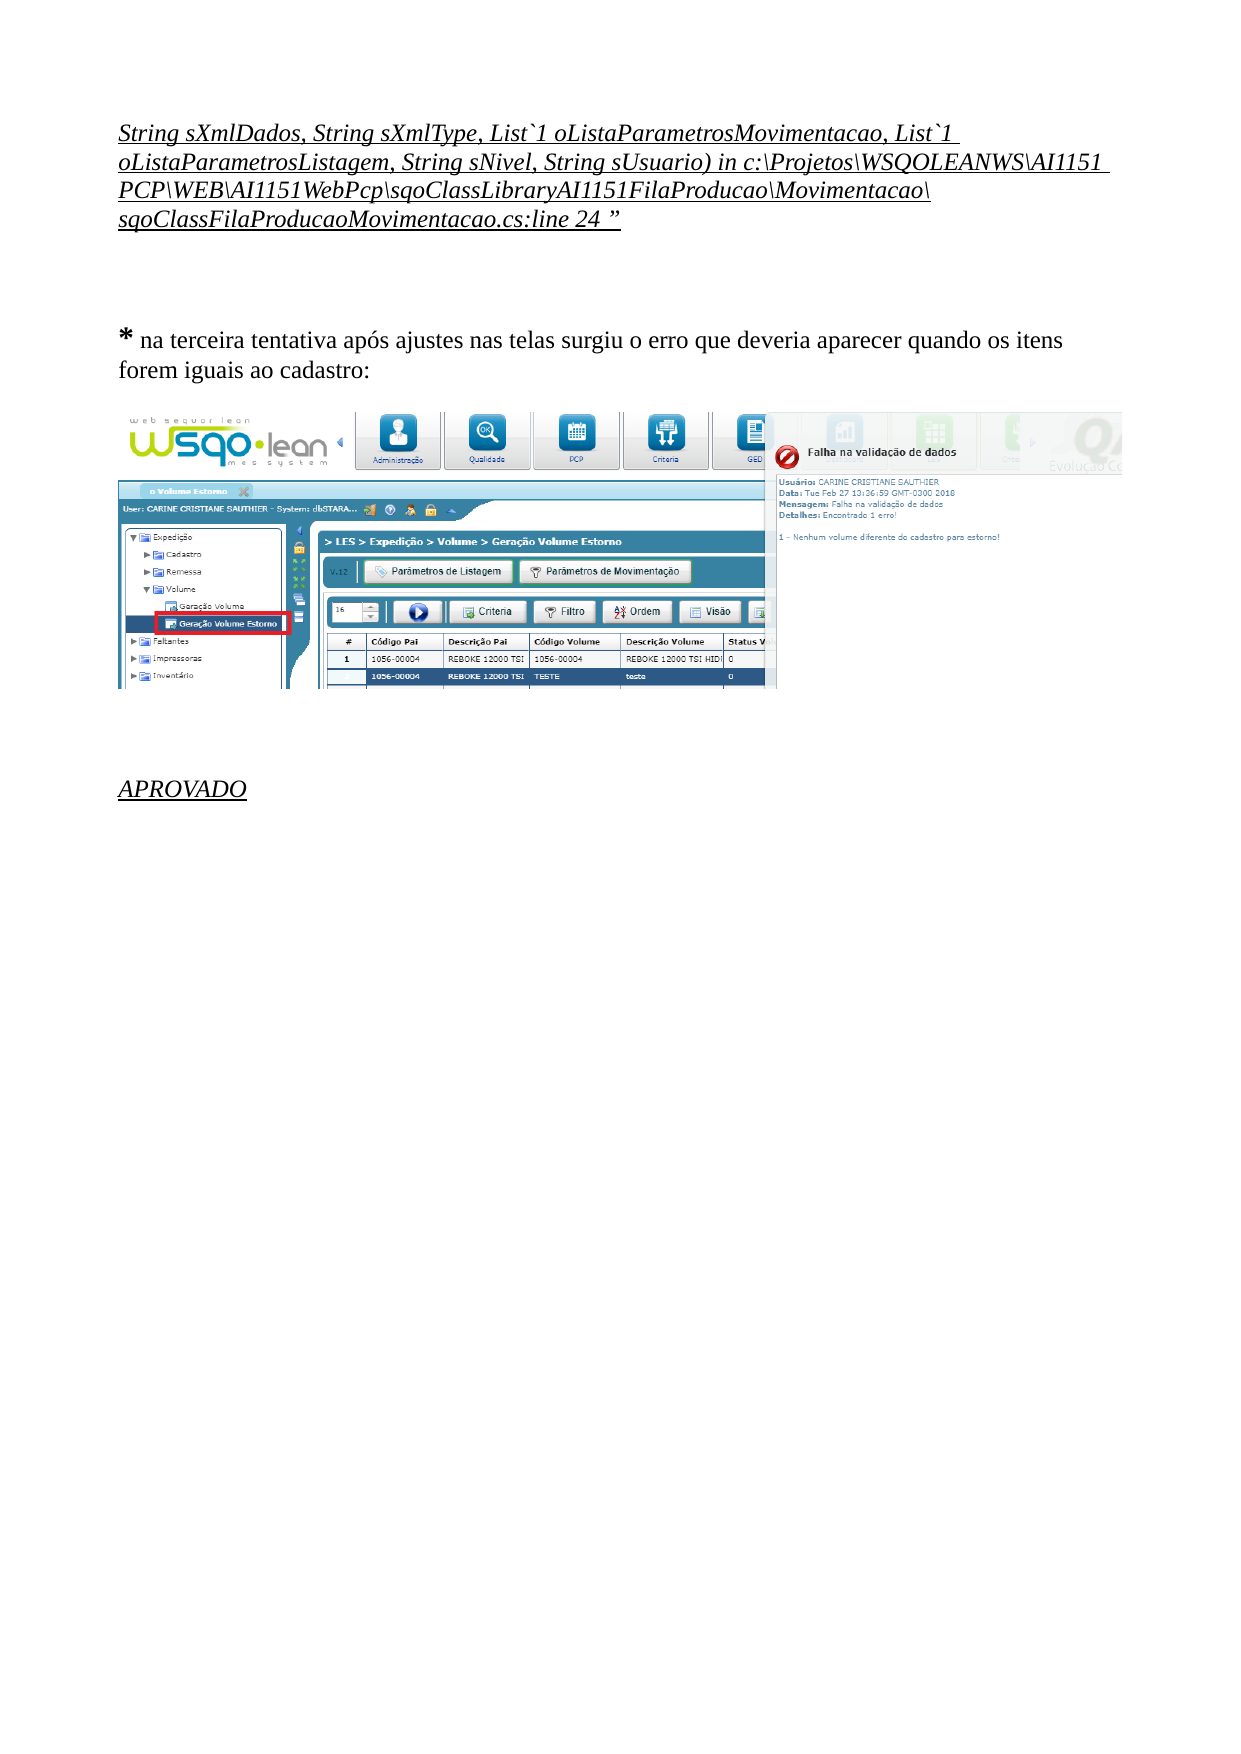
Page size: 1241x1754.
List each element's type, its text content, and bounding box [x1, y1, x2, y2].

text String sXmlDados, String sXmlType, List`1 oListaParametrosMovimentacao, List`1 oListaParametrosListagem, String sNivel, String sUsuario) in c:\Projetos\WSQOLEANWS\AI1151 PCP\WEB\AI1151WebPcp\sqoClassLibraryAI1151FilaProducao\Movimentacao\sqoClassFilaProducaoMovimentacao.cs:line 24 ” [118, 118, 1122, 233]
text APROVADO [118, 774, 1122, 803]
picture [118, 412, 1123, 689]
text * na terceira tentativa após ajustes nas telas surgiu o erro que deveria aparecer quando os itens forem iguais ao cadastro: [118, 319, 1122, 384]
